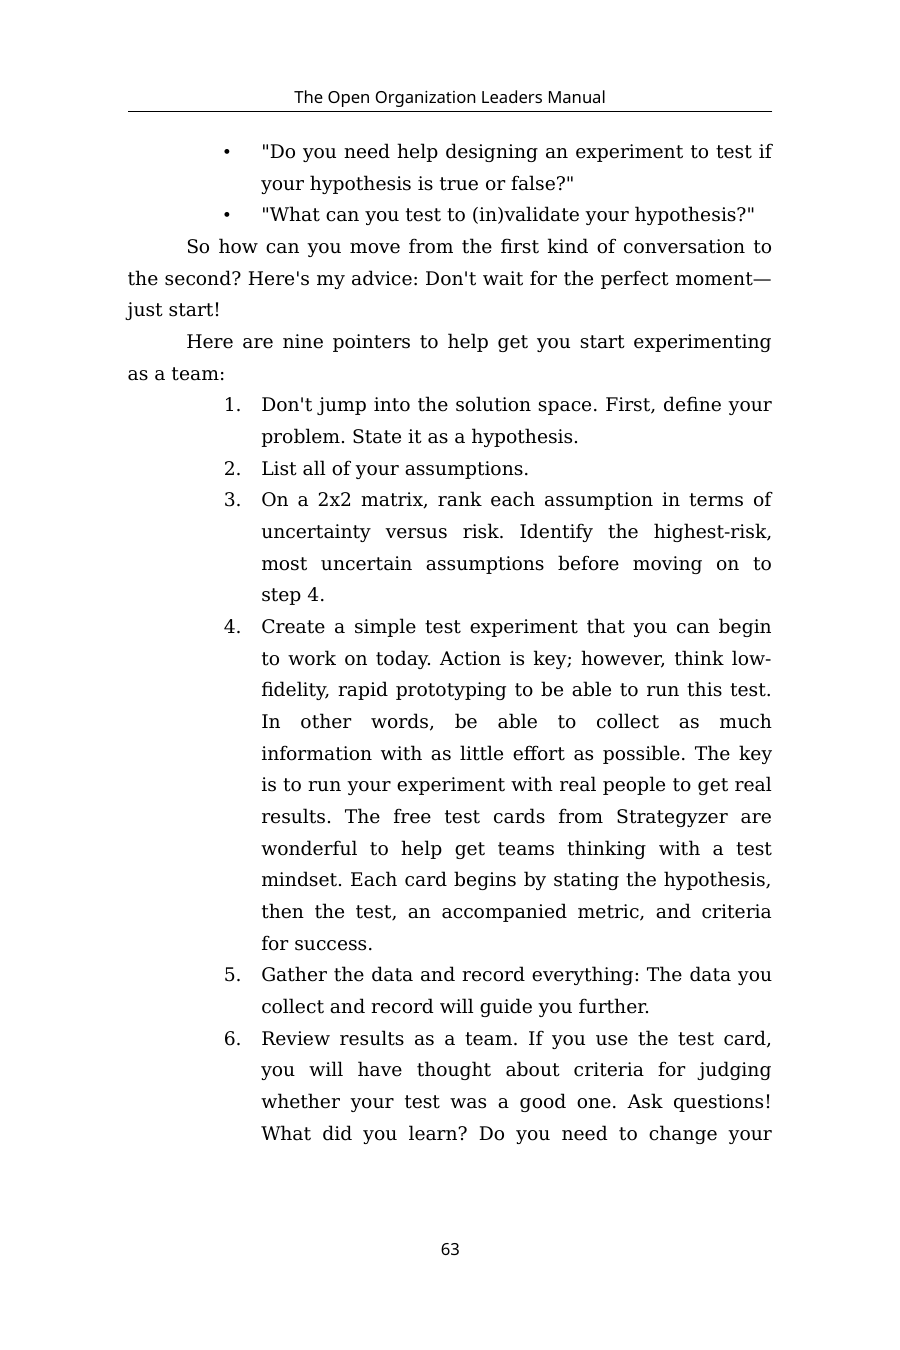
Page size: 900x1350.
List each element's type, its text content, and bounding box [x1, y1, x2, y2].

list Don't jump into the solution space. First, define your problem. State it as a hypothesis. [223, 394, 772, 448]
list On a 2x2 matrix, rank each assumption in terms of uncertainty versus risk. Identify the highest-risk, most uncertain assumptions before moving on to step 4. [223, 489, 772, 606]
list "Do you need help designing an experiment to test if your hypothesis is true or false?" [223, 141, 772, 194]
list Gather the data and record everything: The data you collect and record will guide you further. [223, 964, 772, 1018]
list Create a simple test experiment that you can begin to work on today. Action is key; however, think low-fidelity, rapid prototyping to be able to run this test. In other words, be able to collect as much information with as little effort as possible. The key is to run your experiment with real people to get real results. The free test cards from Strategyzer are wonderful to help get teams thinking with a test mindset. Each card begins by stating the hypothesis, then the test, an accompanied metric, and criteria for success. [223, 616, 772, 954]
list "What can you test to (in)validate your hypothesis?" [223, 204, 772, 226]
text So how can you move from the first kind of conversation to the second? Here's my advice: Don't wait for the perfect moment—just start! [127, 236, 772, 321]
list Review results as a team. If you use the test card, you will have thought about criteria for judging whether your test was a good one. Ask questions! What did you learn? Do you need to change your [223, 1028, 772, 1144]
text Here are nine pointers to help get you start experimenting as a team: [127, 331, 772, 384]
list List all of your assumptions. [223, 458, 772, 479]
